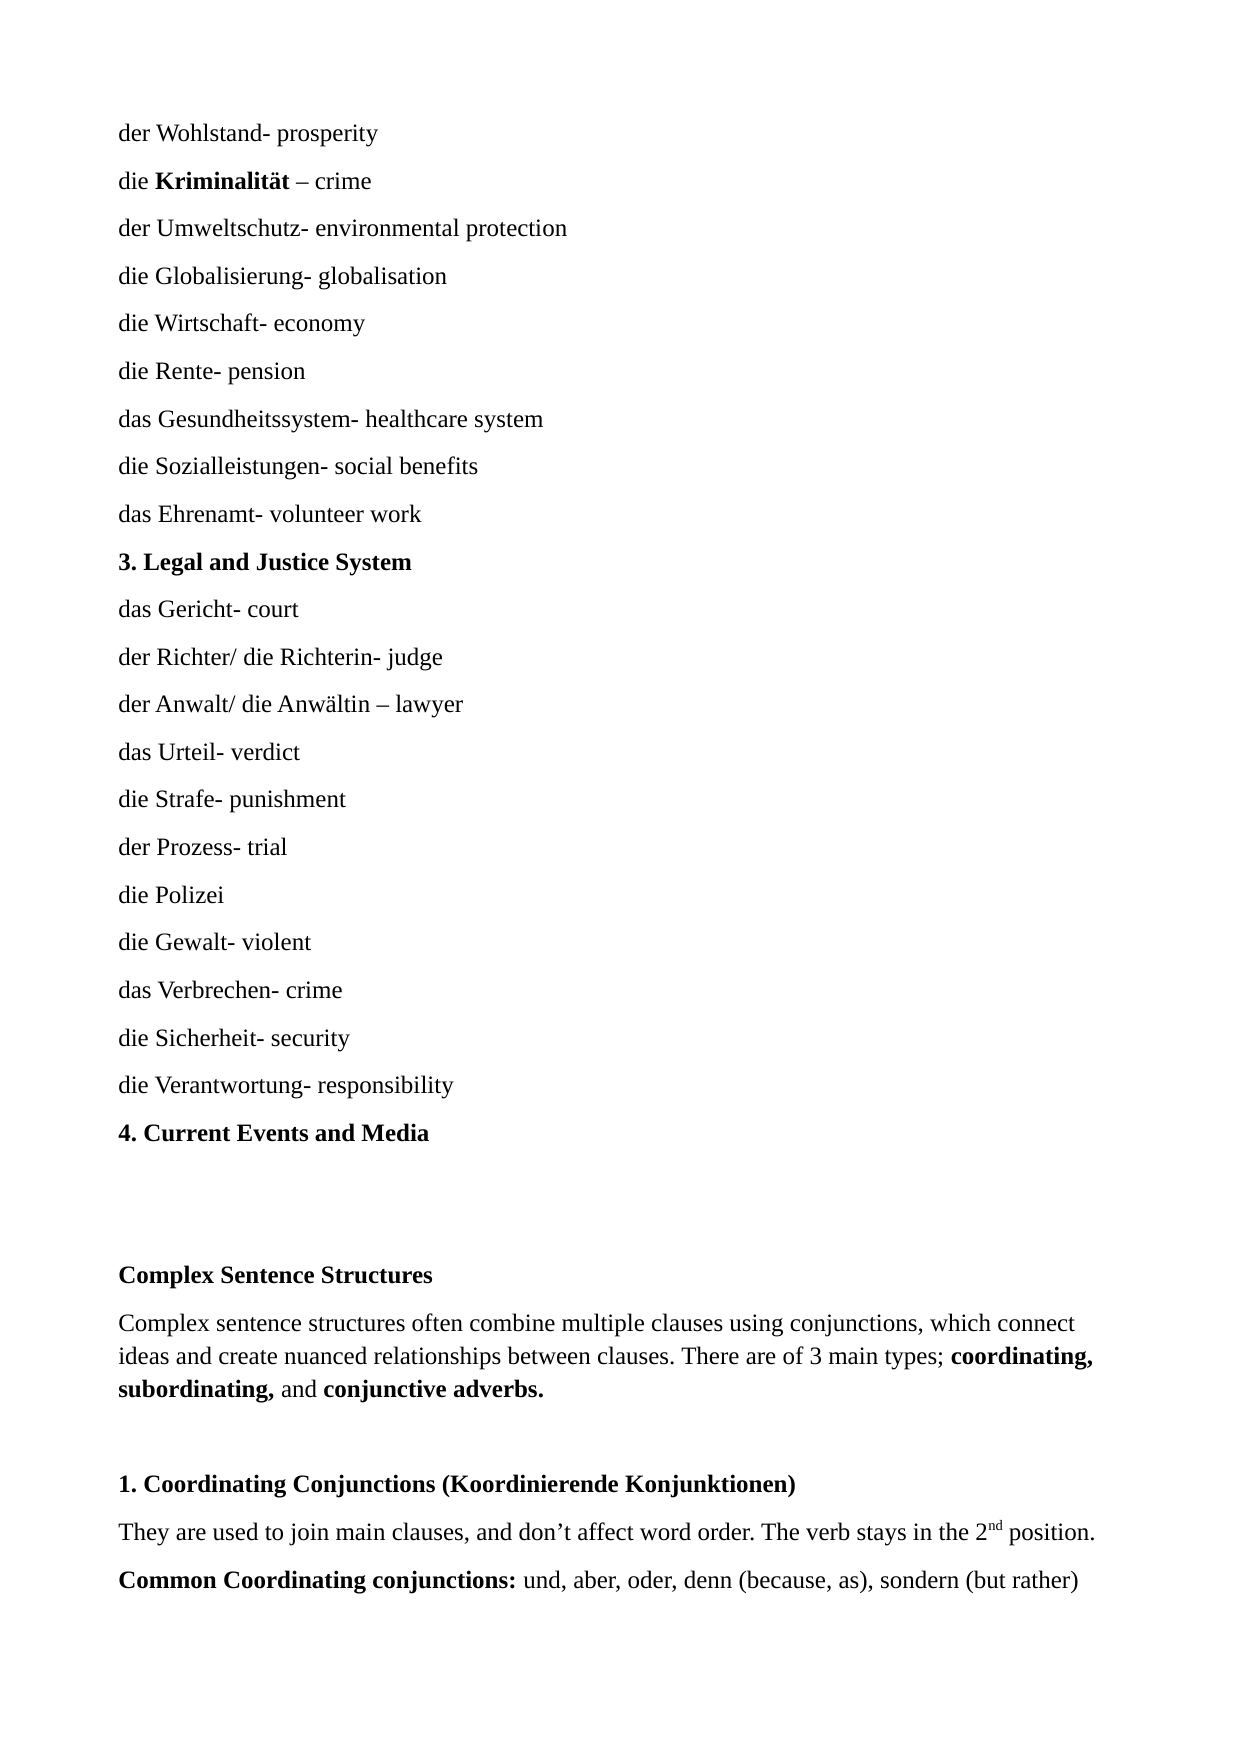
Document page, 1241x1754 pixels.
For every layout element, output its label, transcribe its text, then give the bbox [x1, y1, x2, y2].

text die Rente- pension [118, 356, 1122, 385]
text der Anwalt/ die Anwältin – lawyer [118, 689, 1122, 718]
text das Urteil- verdict [118, 737, 1122, 766]
text der Wohlstand- prosperity [118, 118, 1122, 147]
text Complex sentence structures often combine multiple clauses using conjunctions, which connect ideas and create nuanced relationships between clauses. There are of 3 main types; coordinating, subordinating, and conjunctive adverbs. [118, 1308, 1122, 1403]
text das Ehrenamt- volunteer work [118, 499, 1122, 528]
text die Verantwortung- responsibility [118, 1070, 1122, 1099]
text die Sicherheit- security [118, 1023, 1122, 1051]
text das Gericht- court [118, 594, 1122, 623]
text 4. Current Events and Media [118, 1118, 1122, 1147]
text der Prozess- trial [118, 832, 1122, 861]
text 3. Legal and Justice System [118, 547, 1122, 575]
text die Strafe- punishment [118, 784, 1122, 813]
text die Globalisierung- globalisation [118, 261, 1122, 290]
text der Richter/ die Richterin- judge [118, 642, 1122, 671]
text der Umweltschutz- environmental protection [118, 213, 1122, 242]
text die Sozialleistungen- social benefits [118, 451, 1122, 480]
text das Verbrechen- crime [118, 975, 1122, 1004]
text die Polizei [118, 880, 1122, 908]
text 1. Coordinating Conjunctions (Koordinierende Konjunktionen) [118, 1469, 1122, 1498]
text das Gesundheitssystem- healthcare system [118, 404, 1122, 432]
text die Gewalt- violent [118, 927, 1122, 956]
text Complex Sentence Structures [118, 1261, 1122, 1289]
text die Wirtschaft- economy [118, 308, 1122, 337]
text Common Coordinating conjunctions: und, aber, oder, denn (because, as), sondern (but rather) [118, 1565, 1122, 1593]
text die Kriminalität – crime [118, 166, 1122, 194]
text They are used to join main clauses, and don’t affect word order. The verb stays in the 2nd position. [118, 1517, 1122, 1546]
